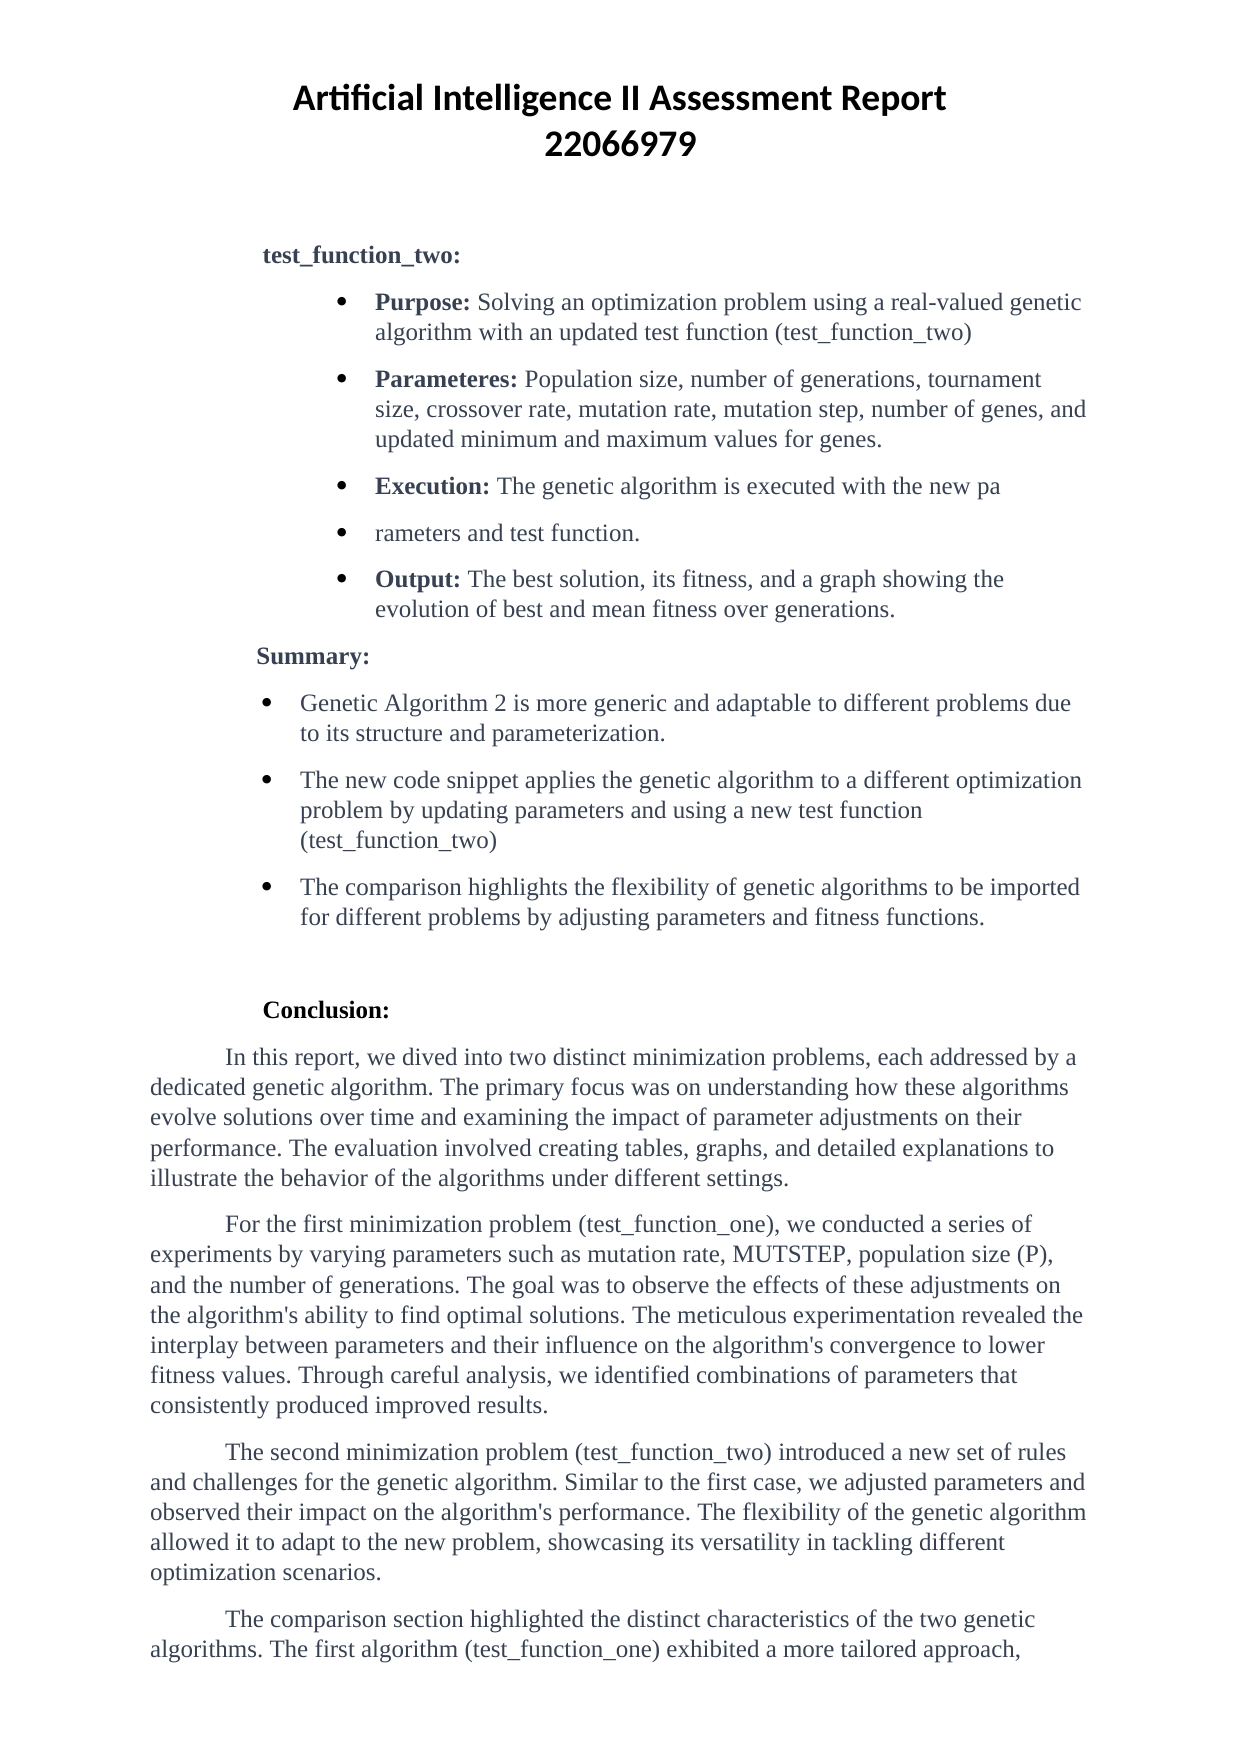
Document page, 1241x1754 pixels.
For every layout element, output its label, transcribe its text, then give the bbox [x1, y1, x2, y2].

text The second minimization problem (test_function_two) introduced a new set of rules and challenges for the genetic algorithm. Similar to the first case, we adjusted parameters and observed their impact on the algorithm's performance. The flexibility of the genetic algorithm allowed it to adapt to the new problem, showcasing its versatility in tackling different optimization scenarios. [150, 1437, 1090, 1586]
text In this report, we dived into two distinct minimization problems, each addressed by a dedicated genetic algorithm. The primary focus was on understanding how these algorithms evolve solutions over time and examining the impact of parameter adjustments on their performance. The evaluation involved creating tables, graphs, and detailed explanations to illustrate the behavior of the algorithms under different settings. [150, 1042, 1090, 1191]
list Purpose: Solving an optimization problem using a real-valued genetic algorithm with an updated test function (test_function_two) [337, 287, 1090, 346]
text test_function_two: [262, 240, 1090, 269]
list The new code snippet applies the genetic algorithm to a different optimization problem by updating parameters and using a new test function (test_function_two) [262, 765, 1090, 854]
text For the first minimization problem (test_function_one), we conducted a series of experiments by varying parameters such as mutation rate, MUTSTEP, population size (P), and the number of generations. The goal was to observe the effects of these adjustments on the algorithm's ability to find optimal solutions. The meticulous experimentation revealed the interplay between parameters and their influence on the algorithm's convergence to lower fitness values. Through careful analysis, we identified combinations of parameters that consistently produced improved results. [150, 1209, 1090, 1419]
list rameters and test function. [337, 518, 1090, 546]
text The comparison section highlighted the distinct characteristics of the two genetic algorithms. The first algorithm (test_function_one) exhibited a more tailored approach, [150, 1604, 1090, 1663]
list The comparison highlights the flexibility of genetic algorithms to be imported for different problems by adjusting parameters and fitness functions. [262, 872, 1090, 931]
list Genetic Algorithm 2 is more generic and adaptable to different problems due to its structure and parameterization. [262, 688, 1090, 747]
list Parameteres: Population size, number of generations, tournament size, crossover rate, mutation rate, mutation step, number of genes, and updated minimum and maximum values for genes. [337, 364, 1090, 453]
text Summary: [225, 641, 1090, 670]
list Execution: The genetic algorithm is executed with the new pa [337, 471, 1090, 499]
text Conclusion: [262, 996, 1090, 1024]
list Output: The best solution, its fitness, and a graph showing the evolution of best and mean fitness over generations. [337, 564, 1090, 623]
